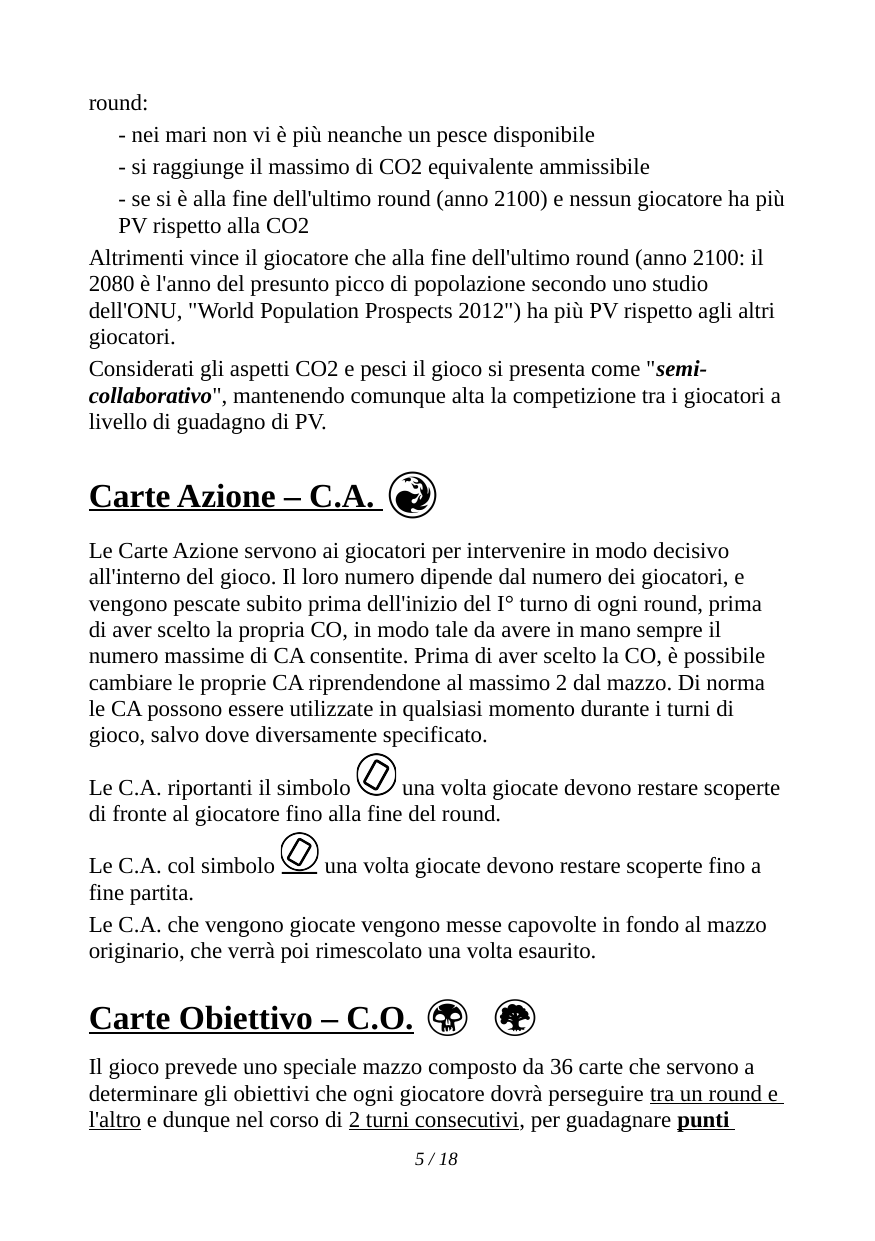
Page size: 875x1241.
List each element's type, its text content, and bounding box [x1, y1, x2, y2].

text - si raggiunge il massimo di CO2 equivalente ammissibile [118, 153, 786, 179]
subtitle [541, 995, 786, 1041]
subtitle Carte Azione – C.A. [88, 465, 382, 509]
subtitle [88, 510, 382, 524]
subtitle [443, 465, 786, 524]
picture [382, 465, 443, 525]
text Considerati gli aspetti CO2 e pesci il gioco si presenta come "semi-collaborativo", mantenendo comunque alta la competizione tra i giocatori a livello di guadagno di PV. [88, 355, 786, 434]
text Le C.A. che vengono giocate vengono messe capovolte in fondo al mazzo originario, che verrà poi rimescolato una volta esaurito. [88, 911, 786, 964]
picture [356, 753, 397, 796]
text Le C.A. col simbolo una volta giocate devono restare scoperte fino a fine partita. [88, 832, 786, 905]
text Le C.A. riportanti il simbolo una volta giocate devono restare scoperte di fronte al giocatore fino alla fine del round. [88, 754, 786, 826]
subtitle [473, 995, 489, 1041]
text Le Carte Azione servono ai giocatori per intervenire in modo decisivo all'interno del gioco. Il loro numero dipende dal numero dei giocatori, e vengono pescate subito prima dell'inizio del I° turno di ogni round, prima di aver scelto la propria CO, in modo tale da avere in mano sempre il numero massime di CA consentite. Prima di aver scelto la CO, è possibile cambiare le proprie CA riprendendone al massimo 2 dal mazzo. Di norma le CA possono essere utilizzate in qualsiasi momento durante i turni di gioco, salvo dove diversamente specificato. [88, 537, 786, 748]
picture [422, 994, 473, 1041]
text Altrimenti vince il giocatore che alla fine dell'ultimo round (anno 2100: il 2080 è l'anno del presunto picco di popolazione secondo uno studio dell'ONU, "World Population Prospects 2012") ha più PV rispetto agli altri giocatori. [88, 244, 786, 349]
text - nei mari non vi è più neanche un pesce disponibile [118, 121, 786, 147]
picture [489, 994, 541, 1041]
picture [280, 832, 319, 874]
text Il gioco prevede uno speciale mazzo composto da 36 carte che servono a determinare gli obiettivi che ogni giocatore dovrà perseguire tra un round e l'altro e dunque nel corso di 2 turni consecutivi, per guadagnare punti [88, 1053, 786, 1132]
subtitle Carte Obiettivo – C.O. [88, 995, 422, 1041]
text - se si è alla fine dell'ultimo round (anno 2100) e nessun giocatore ha più PV rispetto alla CO2 [118, 185, 786, 238]
text round: [88, 88, 786, 115]
